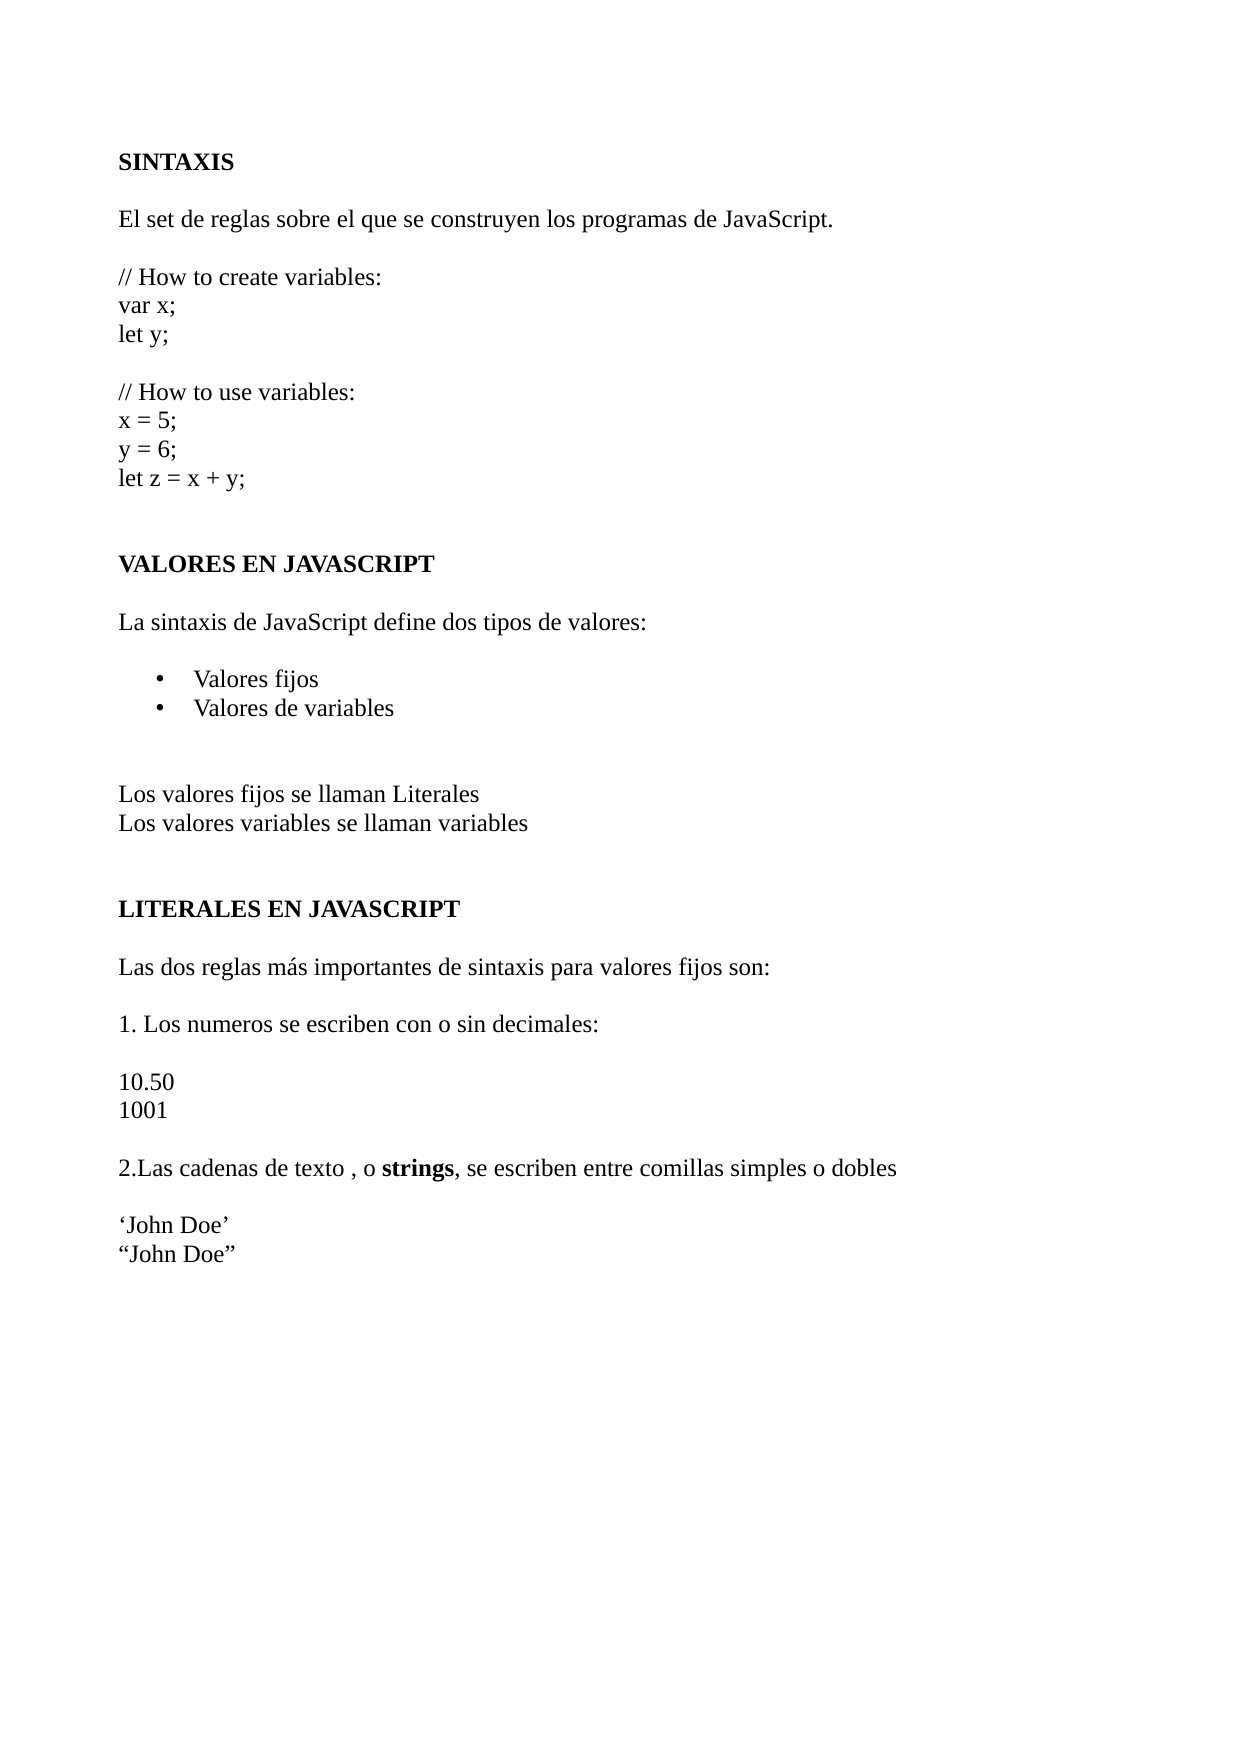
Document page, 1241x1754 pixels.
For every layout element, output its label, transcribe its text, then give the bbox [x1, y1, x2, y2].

list Valores fijos [156, 664, 1122, 693]
text El set de reglas sobre el que se construyen los programas de JavaScript. [118, 204, 1122, 233]
text Los valores variables se llaman variables [118, 808, 1122, 837]
text 1001 [118, 1096, 1122, 1124]
text Los valores fijos se llaman Literales [118, 779, 1122, 808]
text VALORES EN JAVASCRIPT [118, 549, 1122, 578]
text La sintaxis de JavaScript define dos tipos de valores: [118, 607, 1122, 636]
text 2.Las cadenas de texto , o strings, se escriben entre comillas simples o dobles [118, 1153, 1122, 1182]
text ‘John Doe’ “John Doe” [118, 1211, 1122, 1268]
text 1. Los numeros se escriben con o sin decimales: [118, 1009, 1122, 1038]
text Las dos reglas más importantes de sintaxis para valores fijos son: [118, 952, 1122, 981]
list Valores de variables [156, 693, 1122, 722]
text SINTAXIS [118, 147, 1122, 176]
text LITERALES EN JAVASCRIPT [118, 894, 1122, 923]
text // How to create variables: var x; let y; // How to use variables: x = 5; y = 6; let z = x + y; [118, 262, 1122, 492]
text 10.50 [118, 1067, 1122, 1096]
